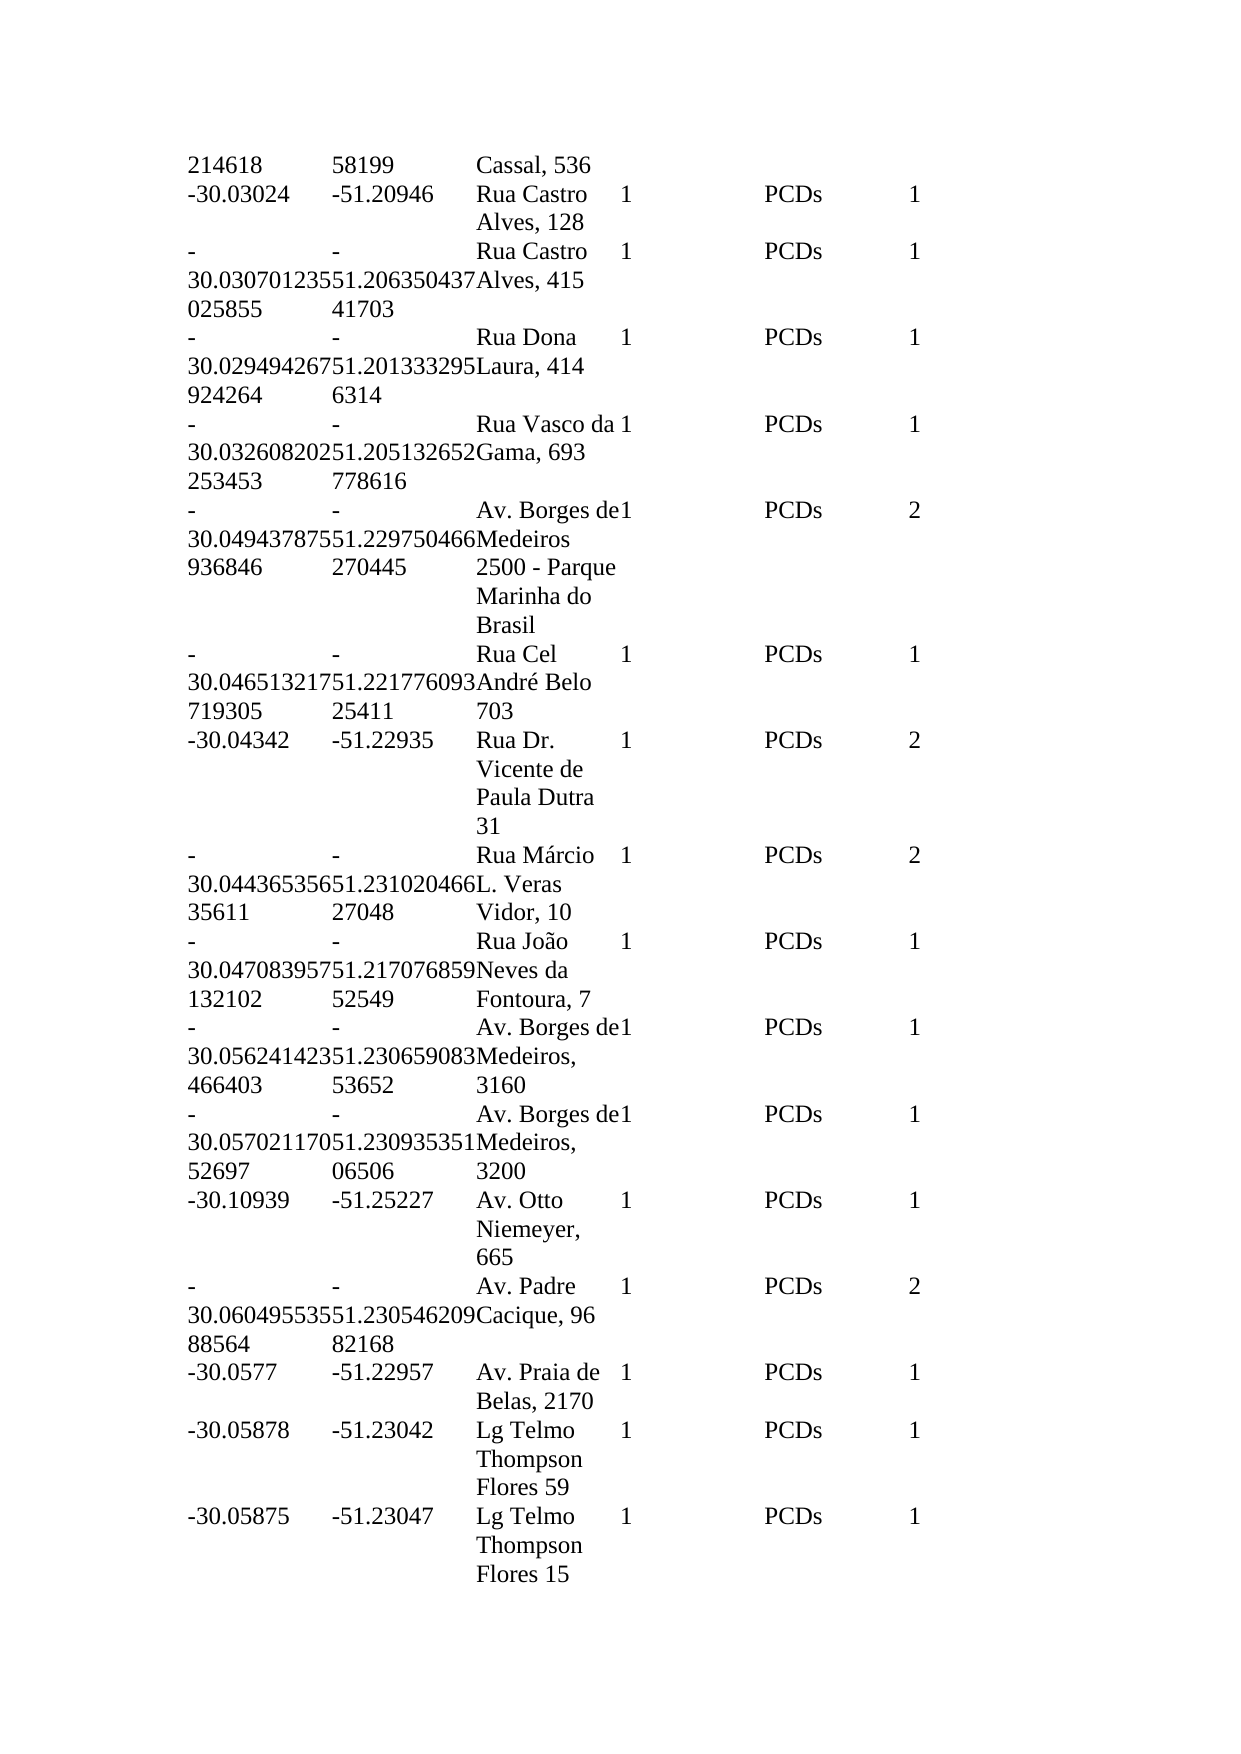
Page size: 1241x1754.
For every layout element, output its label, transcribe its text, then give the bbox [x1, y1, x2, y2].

table_cell 1 [620, 236, 764, 322]
table_cell 1 [620, 1358, 764, 1415]
table_cell PCDs [764, 179, 908, 236]
table_cell 1 [620, 179, 764, 236]
table_cell -51.20635043741703 [332, 236, 476, 322]
table_cell 1 [908, 926, 1053, 1012]
table_cell 1 [908, 236, 1053, 322]
table_cell Rua Dona Laura, 414 [476, 323, 620, 409]
table_cell PCDs [764, 840, 908, 926]
table_cell -30.030701235025855 [188, 236, 332, 322]
table_cell -51.21707685952549 [332, 926, 476, 1012]
table_cell -30.10939 [188, 1185, 332, 1271]
table_cell PCDs [764, 323, 908, 409]
table_cell -30.047083957132102 [188, 926, 332, 1012]
table_cell 1 [620, 1013, 764, 1099]
table_cell -51.23054620982168 [332, 1271, 476, 1357]
table_cell -30.056241423466403 [188, 1013, 332, 1099]
table_cell PCDs [764, 1185, 908, 1271]
table_cell -30.06049553588564 [188, 1271, 332, 1357]
table_cell 1 [620, 1271, 764, 1357]
table_cell -51.20946 [332, 179, 476, 236]
table_cell PCDs [764, 1501, 908, 1587]
table_cell PCDs [764, 1013, 908, 1099]
table_cell Av. Borges de Medeiros, 3160 [476, 1013, 620, 1099]
table_cell -30.04436535635611 [188, 840, 332, 926]
table_cell -51.22177609325411 [332, 639, 476, 725]
table_cell Av. Borges de Medeiros, 3200 [476, 1099, 620, 1185]
table_cell -51.23065908353652 [332, 1013, 476, 1099]
table_cell PCDs [764, 1271, 908, 1357]
table_cell -30.05878 [188, 1415, 332, 1501]
table_cell 1 [620, 323, 764, 409]
table_cell -30.032608202253453 [188, 409, 332, 495]
table_cell Av. Otto Niemeyer, 665 [476, 1185, 620, 1271]
table_cell -30.046513217719305 [188, 639, 332, 725]
table_cell 2 [908, 725, 1053, 840]
table_cell [908, 150, 1053, 179]
table_cell Rua Cel André Belo 703 [476, 639, 620, 725]
table_cell 2 [908, 495, 1053, 639]
table_cell PCDs [764, 236, 908, 322]
table_cell PCDs [764, 1099, 908, 1185]
table_cell 1 [908, 179, 1053, 236]
table_cell -51.205132652778616 [332, 409, 476, 495]
table_cell -51.25227 [332, 1185, 476, 1271]
table_cell -51.229750466270445 [332, 495, 476, 639]
table_cell Av. Borges de Medeiros 2500 - Parque Marinha do Brasil [476, 495, 620, 639]
table_cell Av. Praia de Belas, 2170 [476, 1358, 620, 1415]
table_cell -30.05702117052697 [188, 1099, 332, 1185]
table_cell 1 [908, 1415, 1053, 1501]
table_cell -30.029494267924264 [188, 323, 332, 409]
table_cell 1 [620, 1099, 764, 1185]
table_cell 1 [908, 1501, 1053, 1587]
table_cell PCDs [764, 725, 908, 840]
table_cell 1 [908, 639, 1053, 725]
table_cell Cassal, 536 [476, 150, 620, 179]
table_cell -51.23042 [332, 1415, 476, 1501]
table_cell PCDs [764, 639, 908, 725]
table_cell 1 [620, 495, 764, 639]
table_cell 1 [908, 1185, 1053, 1271]
table_cell Rua Márcio L. Veras Vidor, 10 [476, 840, 620, 926]
table_cell Rua Dr. Vicente de Paula Dutra 31 [476, 725, 620, 840]
table_cell -30.03024 [188, 179, 332, 236]
table_cell PCDs [764, 1415, 908, 1501]
table_cell PCDs [764, 1358, 908, 1415]
table_cell Lg Telmo Thompson Flores 15 [476, 1501, 620, 1587]
table_cell 1 [620, 926, 764, 1012]
table_cell -51.22935 [332, 725, 476, 840]
table_cell 1 [620, 840, 764, 926]
table_cell -51.22957 [332, 1358, 476, 1415]
table_cell 1 [620, 725, 764, 840]
table_cell PCDs [764, 926, 908, 1012]
table_cell 1 [908, 1358, 1053, 1415]
table_cell 1 [620, 1415, 764, 1501]
table_cell 58199 [332, 150, 476, 179]
table_cell PCDs [764, 409, 908, 495]
table_cell Rua Castro Alves, 128 [476, 179, 620, 236]
table_cell [620, 150, 764, 179]
table_cell Rua João Neves da Fontoura, 7 [476, 926, 620, 1012]
table_cell -51.23102046627048 [332, 840, 476, 926]
table_cell 1 [620, 639, 764, 725]
table_cell -51.23093535106506 [332, 1099, 476, 1185]
table_cell -30.05875 [188, 1501, 332, 1587]
table_cell 2 [908, 840, 1053, 926]
table_cell 1 [908, 1099, 1053, 1185]
table_cell 1 [908, 323, 1053, 409]
table_cell 2 [908, 1271, 1053, 1357]
table_cell Rua Vasco da Gama, 693 [476, 409, 620, 495]
table_cell Rua Castro Alves, 415 [476, 236, 620, 322]
table_cell 214618 [188, 150, 332, 179]
table_cell Av. Padre Cacique, 96 [476, 1271, 620, 1357]
table_cell -51.23047 [332, 1501, 476, 1587]
table_cell Lg Telmo Thompson Flores 59 [476, 1415, 620, 1501]
table_cell 1 [908, 409, 1053, 495]
table_cell -30.0577 [188, 1358, 332, 1415]
table_cell 1 [620, 1185, 764, 1271]
table_cell 1 [908, 1013, 1053, 1099]
table_cell -51.2013332956314 [332, 323, 476, 409]
table_cell [764, 150, 908, 179]
table_cell -30.04342 [188, 725, 332, 840]
table_cell -30.049437875936846 [188, 495, 332, 639]
table_cell 1 [620, 409, 764, 495]
table_cell 1 [620, 1501, 764, 1587]
table_cell PCDs [764, 495, 908, 639]
